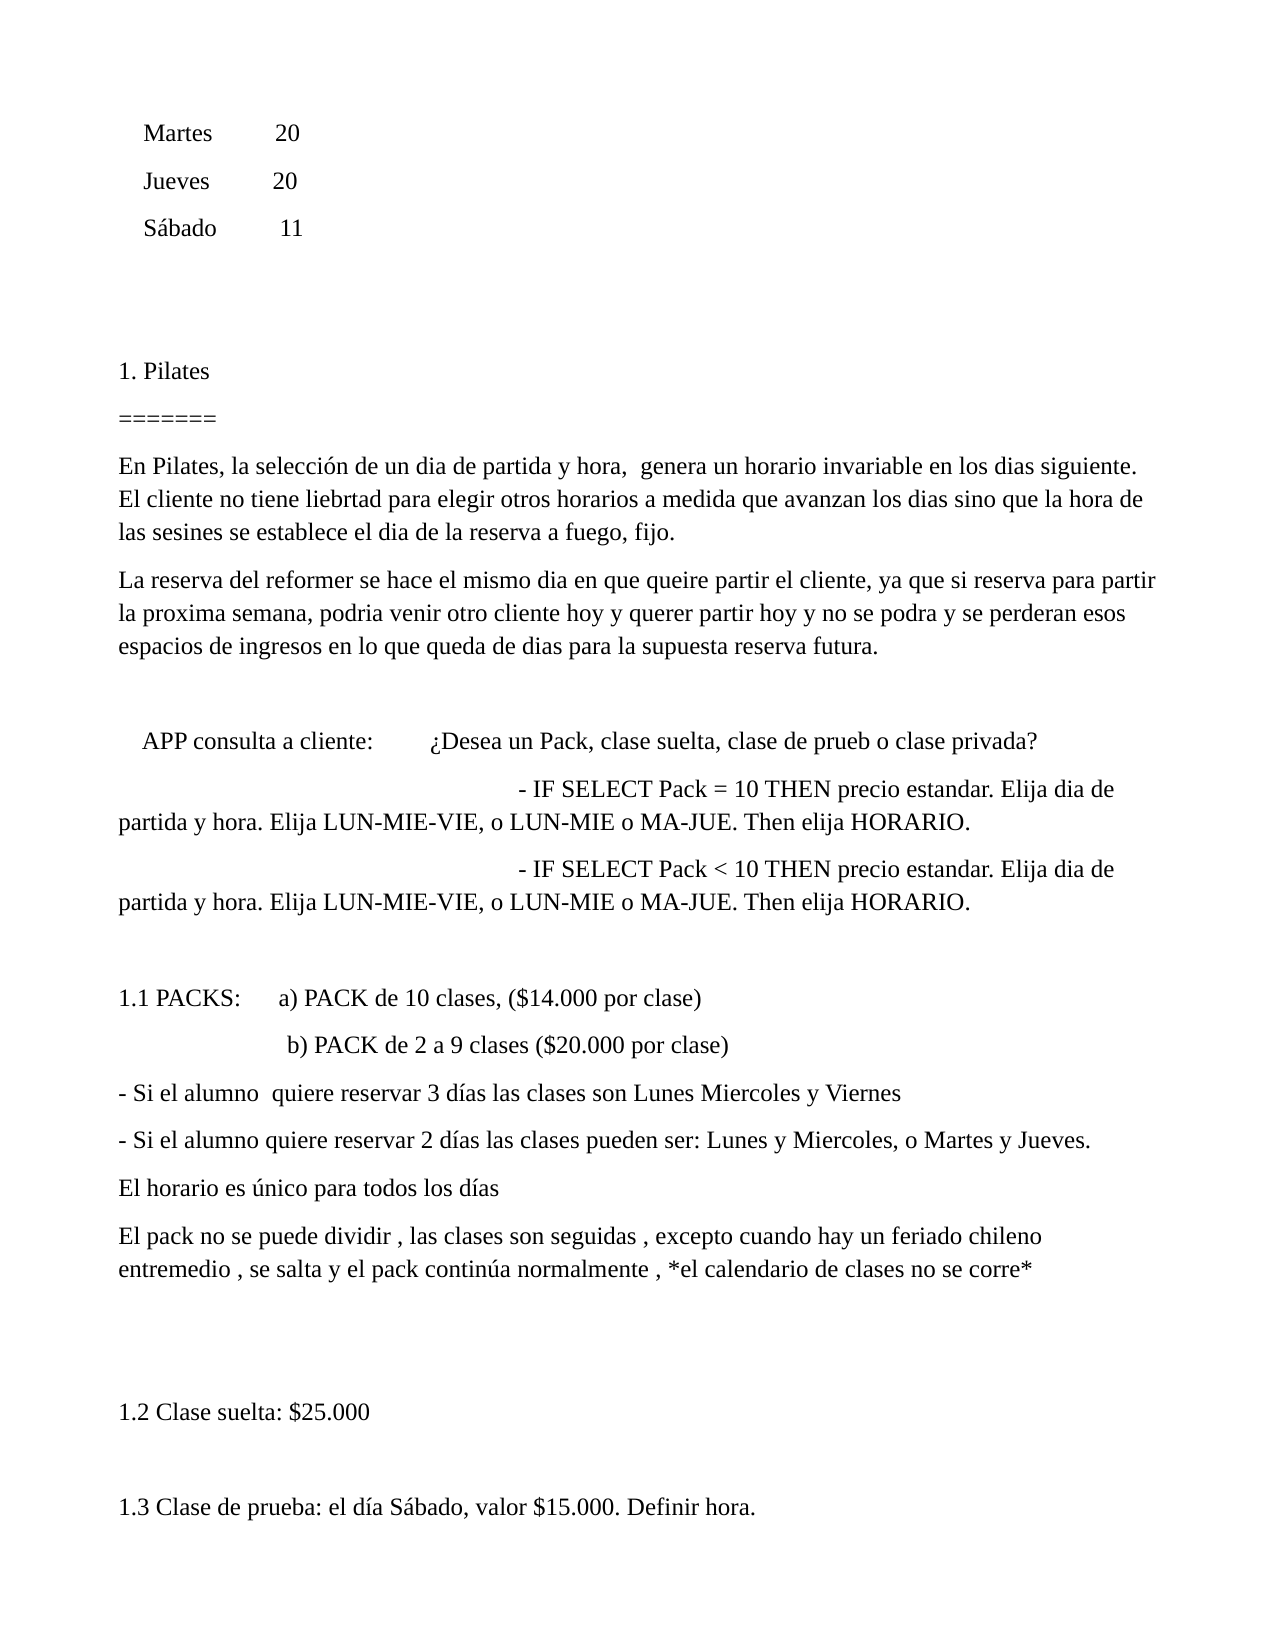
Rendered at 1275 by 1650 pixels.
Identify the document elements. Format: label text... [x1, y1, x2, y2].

text ======= [118, 404, 1157, 432]
text APP consulta a cliente: ¿Desea un Pack, clase suelta, clase de prueb o clase privada? [118, 726, 1157, 755]
text Martes 20 [118, 118, 1157, 147]
text 1.3 Clase de prueba: el día Sábado, valor $15.000. Definir hora. [118, 1492, 1157, 1521]
text El horario es único para todos los días [118, 1173, 1157, 1202]
text En Pilates, la selección de un dia de partida y hora, genera un horario invariable en los dias siguiente. El cliente no tiene liebrtad para elegir otros horarios a medida que avanzan los dias sino que la hora de las sesines se establece el dia de la reserva a fuego, fijo. [118, 451, 1157, 546]
text La reserva del reformer se hace el mismo dia en que queire partir el cliente, ya que si reserva para partir la proxima semana, podria venir otro cliente hoy y querer partir hoy y no se podra y se perderan esos espacios de ingresos en lo que queda de dias para la supuesta reserva futura. [118, 565, 1157, 660]
text - IF SELECT Pack = 10 THEN precio estandar. Elija dia de partida y hora. Elija LUN-MIE-VIE, o LUN-MIE o MA-JUE. Then elija HORARIO. [118, 774, 1157, 836]
text El pack no se puede dividir , las clases son seguidas , excepto cuando hay un feriado chileno entremedio , se salta y el pack continúa normalmente , *el calendario de clases no se corre* [118, 1221, 1157, 1282]
text - Si el alumno quiere reservar 3 días las clases son Lunes Miercoles y Viernes [118, 1078, 1157, 1107]
text Sábado 11 [118, 213, 1157, 242]
text 1.1 PACKS: a) PACK de 10 clases, ($14.000 por clase) [118, 983, 1157, 1011]
text - IF SELECT Pack < 10 THEN precio estandar. Elija dia de partida y hora. Elija LUN-MIE-VIE, o LUN-MIE o MA-JUE. Then elija HORARIO. [118, 854, 1157, 916]
text b) PACK de 2 a 9 clases ($20.000 por clase) [118, 1030, 1157, 1059]
text Jueves 20 [118, 166, 1157, 194]
text 1.2 Clase suelta: $25.000 [118, 1397, 1157, 1425]
text - Si el alumno quiere reservar 2 días las clases pueden ser: Lunes y Miercoles, o Martes y Jueves. [118, 1126, 1157, 1154]
text 1. Pilates [118, 356, 1157, 385]
